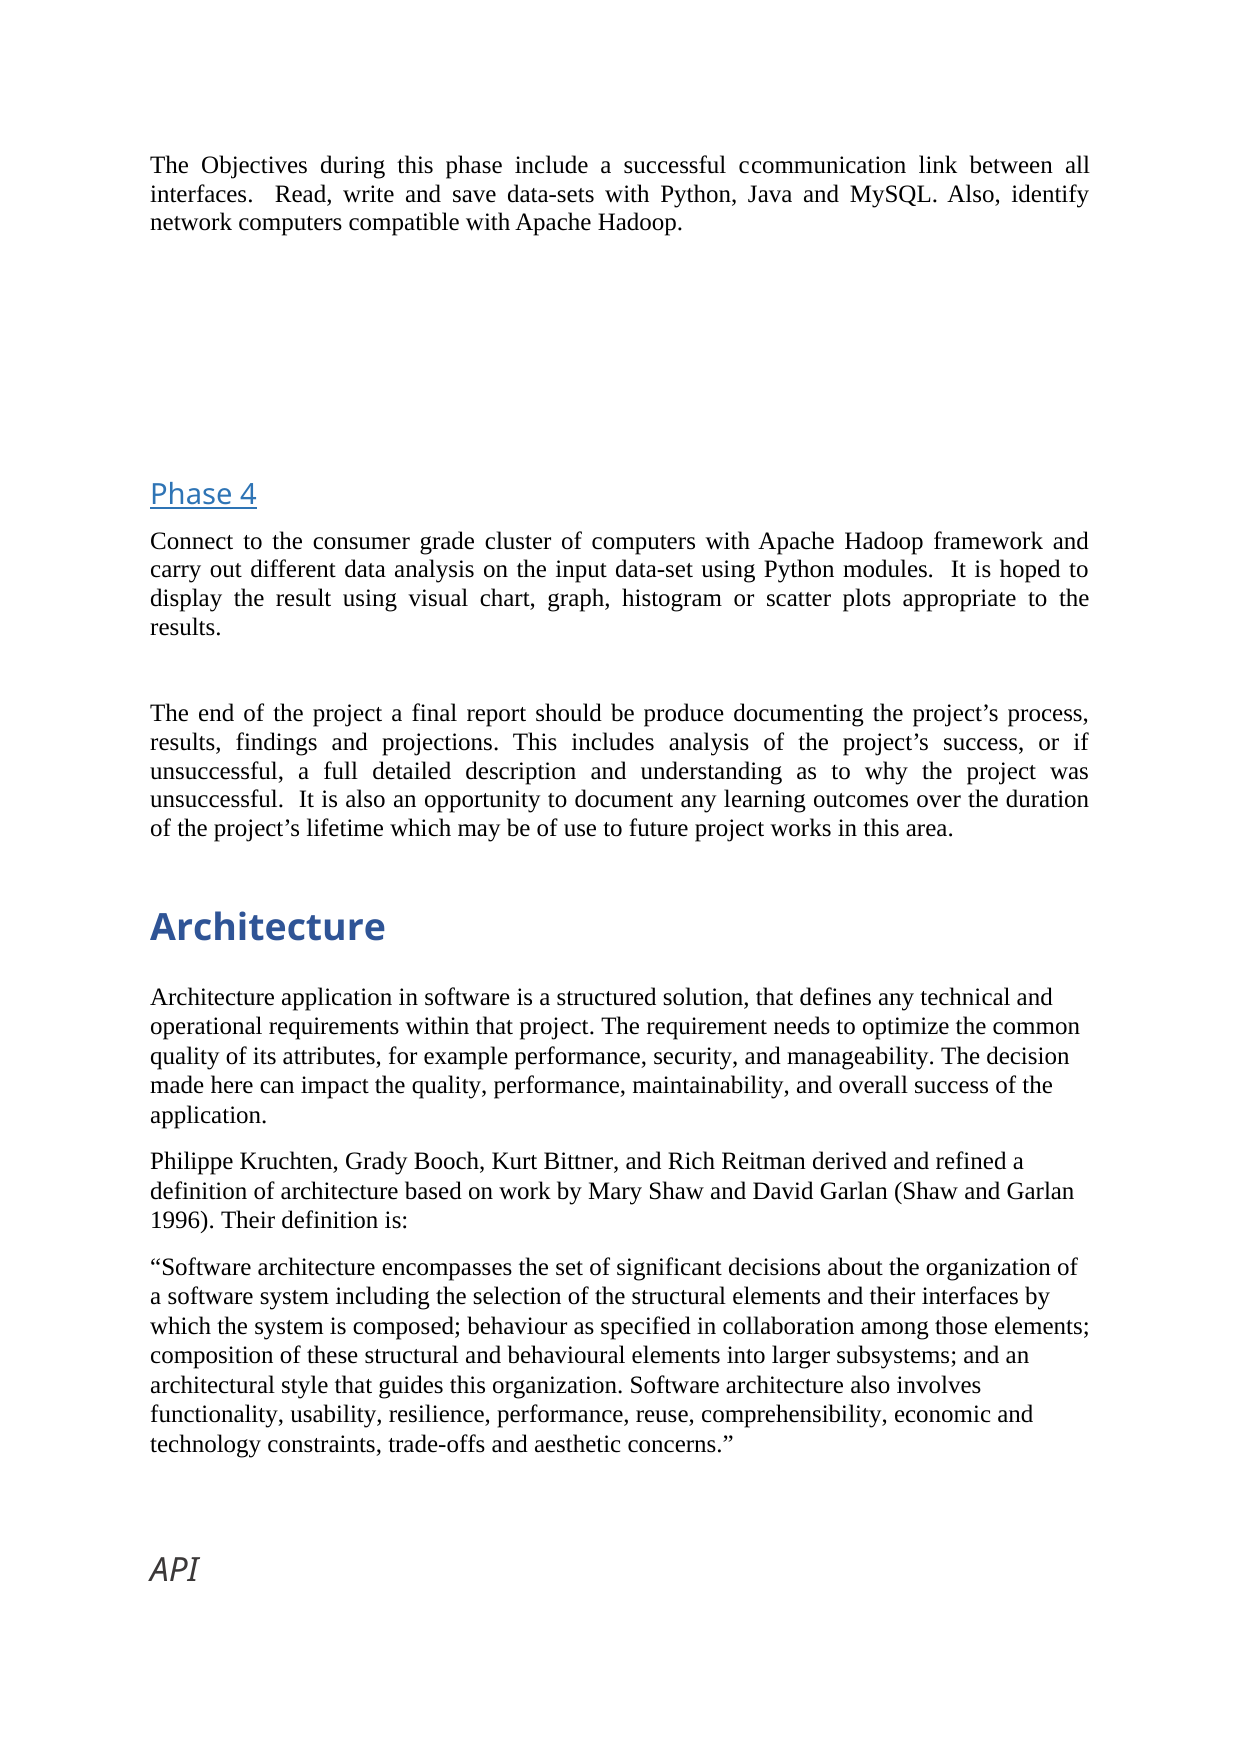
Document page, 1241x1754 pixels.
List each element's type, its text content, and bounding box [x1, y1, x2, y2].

text Philippe Kruchten, Grady Booch, Kurt Bittner, and Rich Reitman derived and refined a definition of architecture based on work by Mary Shaw and David Garlan (Shaw and Garlan 1996). Their definition is: [150, 1146, 1090, 1234]
title API [150, 1546, 1090, 1591]
title Architecture [150, 900, 1090, 951]
list The Objectives during this phase include a successful ccommunication link between all interfaces. Read, write and save data-sets with Python, Java and MySQL. Also, identify network computers compatible with Apache Hadoop. [150, 150, 1090, 236]
text “Software architecture encompasses the set of significant decisions about the organization of a software system including the selection of the structural elements and their interfaces by which the system is composed; behaviour as specified in collaboration among those elements; composition of these structural and behavioural elements into larger subsystems; and an architectural style that guides this organization. Software architecture also involves functionality, usability, resilience, performance, reuse, comprehensibility, economic and technology constraints, trade-offs and aesthetic concerns.” [150, 1252, 1090, 1458]
text Architecture application in software is a structured solution, that defines any technical and operational requirements within that project. The requirement needs to optimize the common quality of its attributes, for example performance, security, and manageability. The decision made here can impact the quality, performance, maintainability, and overall success of the application. [150, 982, 1090, 1129]
list Connect to the consumer grade cluster of computers with Apache Hadoop framework and carry out different data analysis on the input data-set using Python modules. It is hoped to display the result using visual chart, graph, histogram or scatter plots appropriate to the results. [150, 526, 1090, 641]
title Phase 4 [150, 473, 1088, 513]
list The end of the project a final report should be produce documenting the project’s process, results, findings and projections. This includes analysis of the project’s success, or if unsuccessful, a full detailed description and understanding as to why the project was unsuccessful. It is also an opportunity to document any learning outcomes over the duration of the project’s lifetime which may be of use to future project works in this area. [150, 698, 1090, 842]
